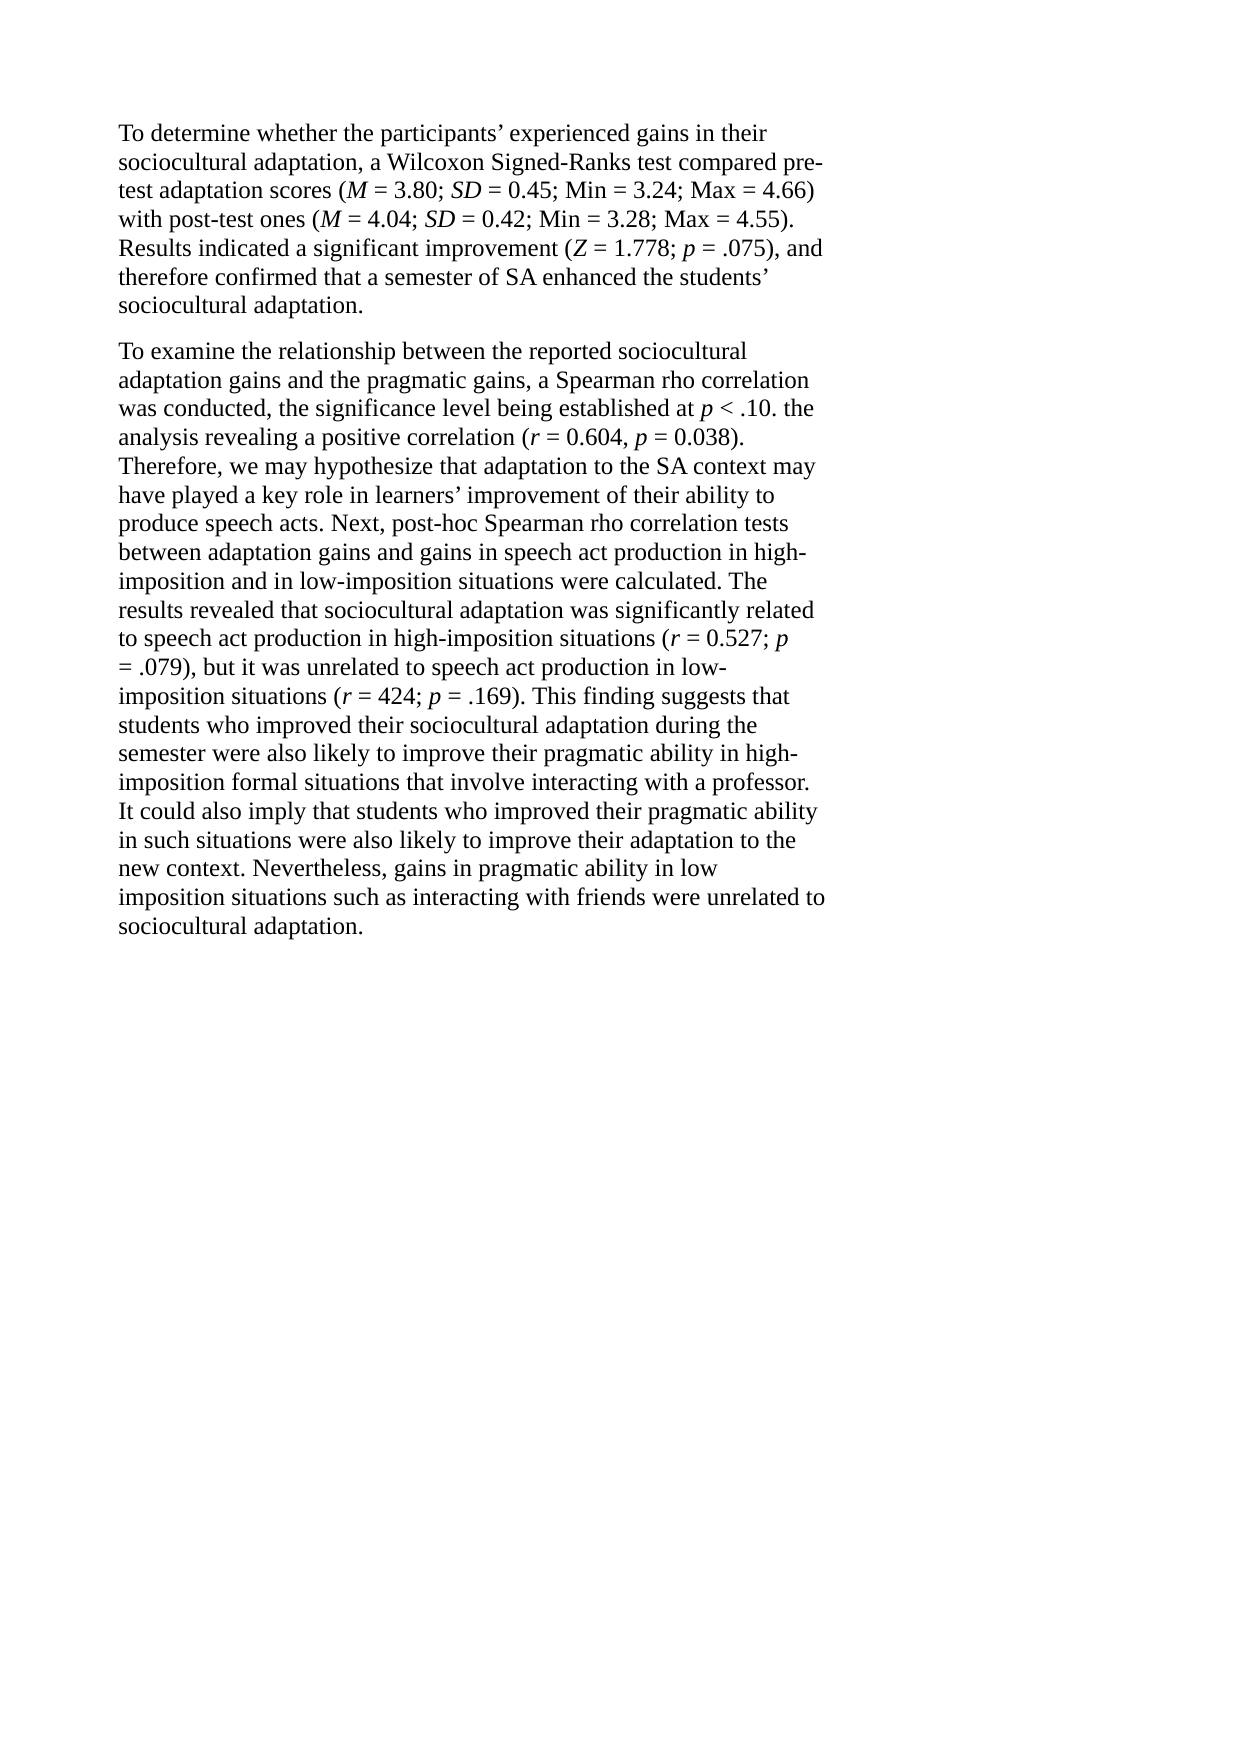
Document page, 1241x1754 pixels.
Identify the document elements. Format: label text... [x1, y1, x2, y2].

text To determine whether the participants’ experienced gains in their sociocultural adaptation, a Wilcoxon Signed-Ranks test compared pre-test adaptation scores (M = 3.80; SD = 0.45; Min = 3.24; Max = 4.66) with post-test ones (M = 4.04; SD = 0.42; Min = 3.28; Max = 4.55). Results indicated a significant improvement (Z = 1.778; p = .075), and therefore confirmed that a semester of SA enhanced the students’ sociocultural adaptation. [118, 118, 827, 319]
text To examine the relationship between the reported sociocultural adaptation gains and the pragmatic gains, a Spearman rho correlation was conducted, the significance level being established at p < .10. the analysis revealing a positive correlation (r = 0.604, p = 0.038). Therefore, we may hypothesize that adaptation to the SA context may have played a key role in learners’ improvement of their ability to produce speech acts. Next, post-hoc Spearman rho correlation tests between adaptation gains and gains in speech act production in high-imposition and in low-imposition situations were calculated. The results revealed that sociocultural adaptation was significantly related to speech act production in high-imposition situations (r = 0.527; p = .079), but it was unrelated to speech act production in low-imposition situations (r = 424; p = .169). This finding suggests that students who improved their sociocultural adaptation during the semester were also likely to improve their pragmatic ability in high-imposition formal situations that involve interacting with a professor. It could also imply that students who improved their pragmatic ability in such situations were also likely to improve their adaptation to the new context. Nevertheless, gains in pragmatic ability in low imposition situations such as interacting with friends were unrelated to sociocultural adaptation. [118, 336, 827, 940]
